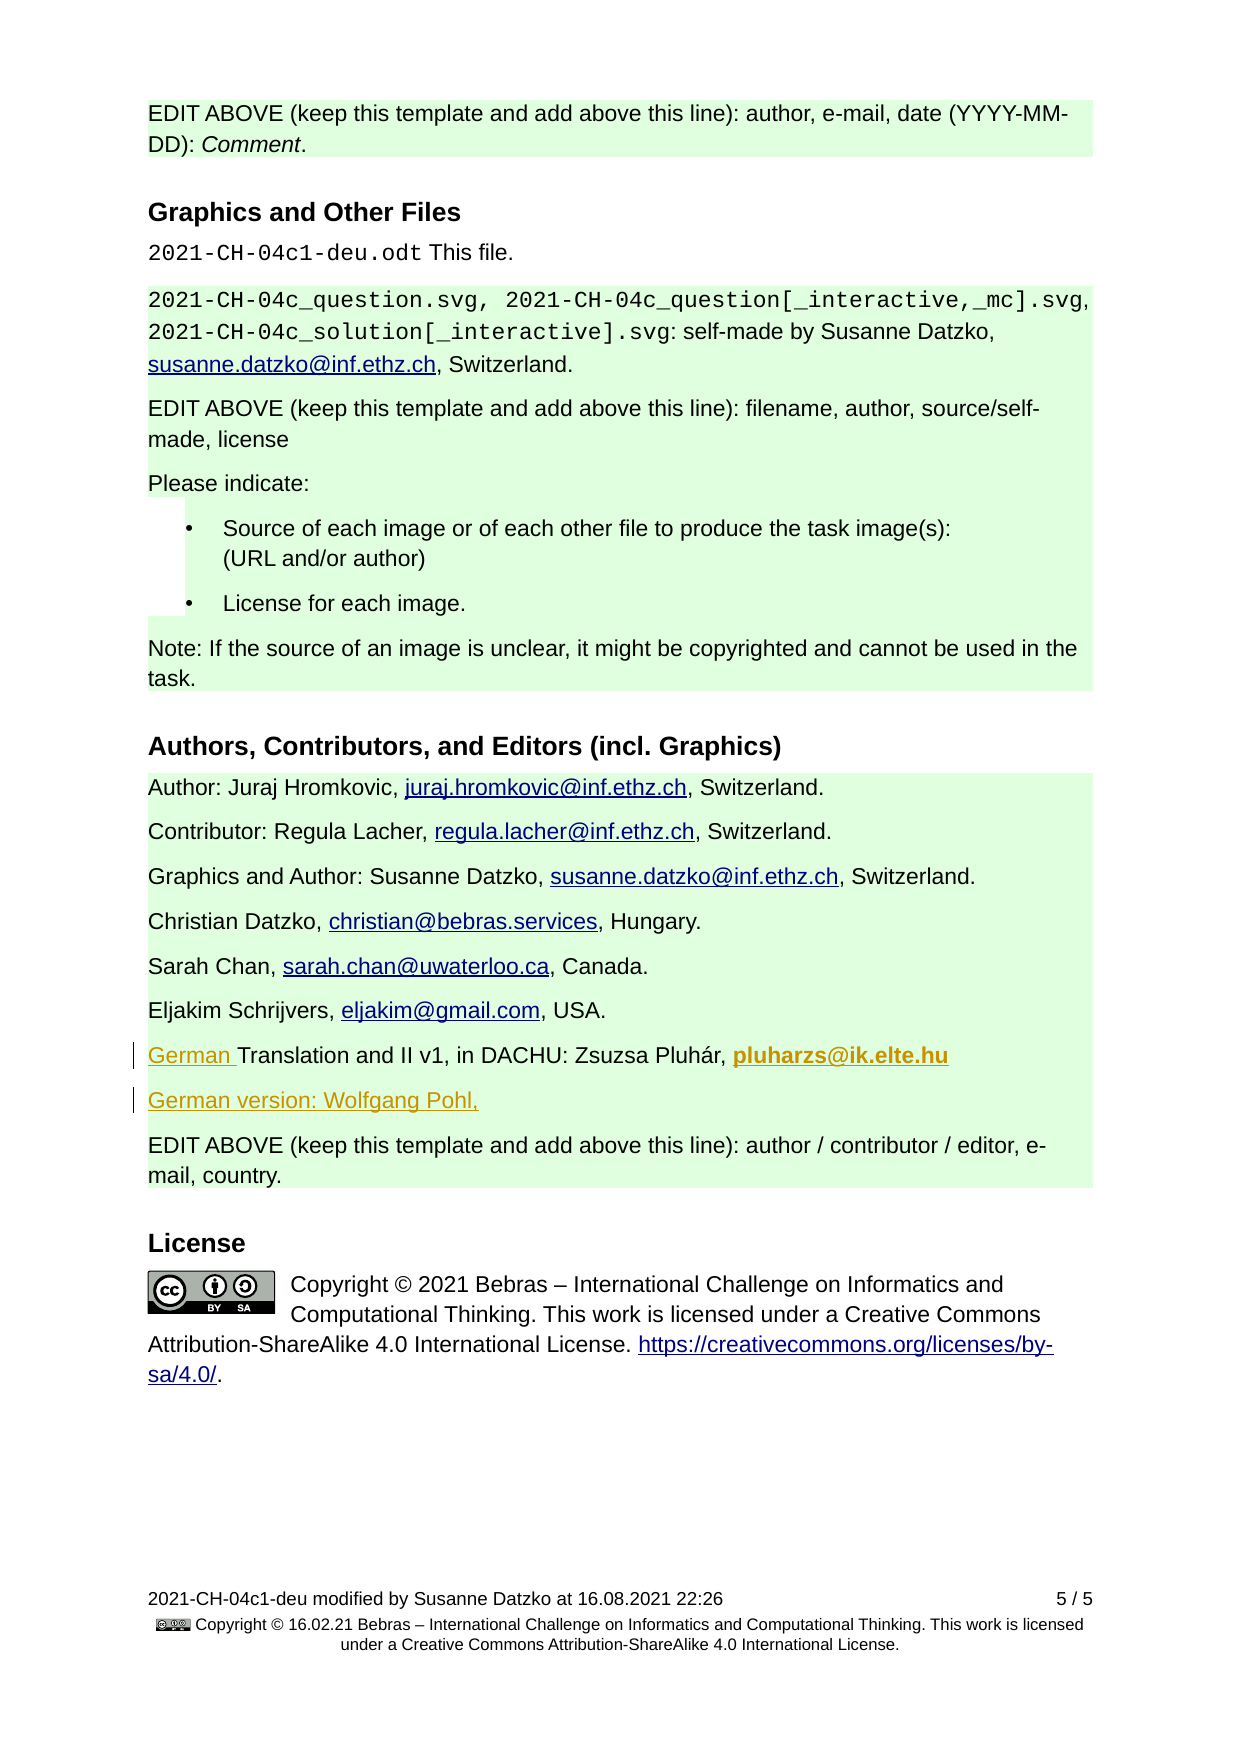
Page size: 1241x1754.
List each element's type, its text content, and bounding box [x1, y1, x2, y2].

list License for each image. [185, 590, 1093, 616]
subtitle License [148, 1228, 1093, 1258]
text German Translation and II v1, in DACHU: Zsuzsa Pluhár, pluharzs@ik.elte.hu [148, 1042, 1093, 1069]
text EDIT ABOVE (keep this template and add above this line): author / contributor / editor, e-mail, country. [148, 1132, 1093, 1188]
text 2021-CH-04c1-deu.odt This file. [148, 239, 1093, 267]
text Graphics and Author: Susanne Datzko, susanne.datzko@inf.ethz.ch, Switzerland. [148, 863, 1093, 889]
text EDIT ABOVE (keep this template and add above this line): author, e-mail, date (YYYY-MM-DD): Comment. [148, 100, 1093, 157]
text Christian Datzko, christian@bebras.services, Hungary. [148, 908, 1093, 934]
text Author: Juraj Hromkovic, juraj.hromkovic@inf.ethz.ch, Switzerland. [148, 773, 1093, 800]
text Copyright © 2021 Bebras – International Challenge on Informatics and Computational Thinking. This work is licensed under a Creative Commons Attribution-ShareAlike 4.0 International License. https://creativecommons.org/licenses/by-sa/4.0/. [148, 1271, 1093, 1387]
text 2021-CH-04c_question.svg, 2021-CH-04c_question[_interactive,_mc].svg, 2021-CH-04c_solution[_interactive].svg: self-made by Susanne Datzko, susanne.datzko@inf.ethz.ch, Switzerland. [148, 286, 1093, 377]
text Note: If the source of an image is unclear, it might be copyrighted and cannot be used in the task. [148, 635, 1093, 691]
subtitle Graphics and Other Files [148, 196, 1093, 227]
text Sarah Chan, sarah.chan@uwaterloo.ca, Canada. [148, 953, 1093, 979]
text Please indicate: [148, 470, 1093, 497]
subtitle Authors, Contributors, and Editors (incl. Graphics) [148, 731, 1093, 761]
text Contributor: Regula Lacher, regula.lacher@inf.ethz.ch, Switzerland. [148, 818, 1093, 845]
text EDIT ABOVE (keep this template and add above this line): filename, author, source/self-made, license [148, 395, 1093, 452]
text German version: Wolfgang Pohl, [148, 1087, 1093, 1113]
text Eljakim Schrijvers, eljakim@gmail.com, USA. [148, 997, 1093, 1024]
list Source of each image or of each other file to produce the task image(s): (URL and/or author) [185, 515, 1093, 572]
